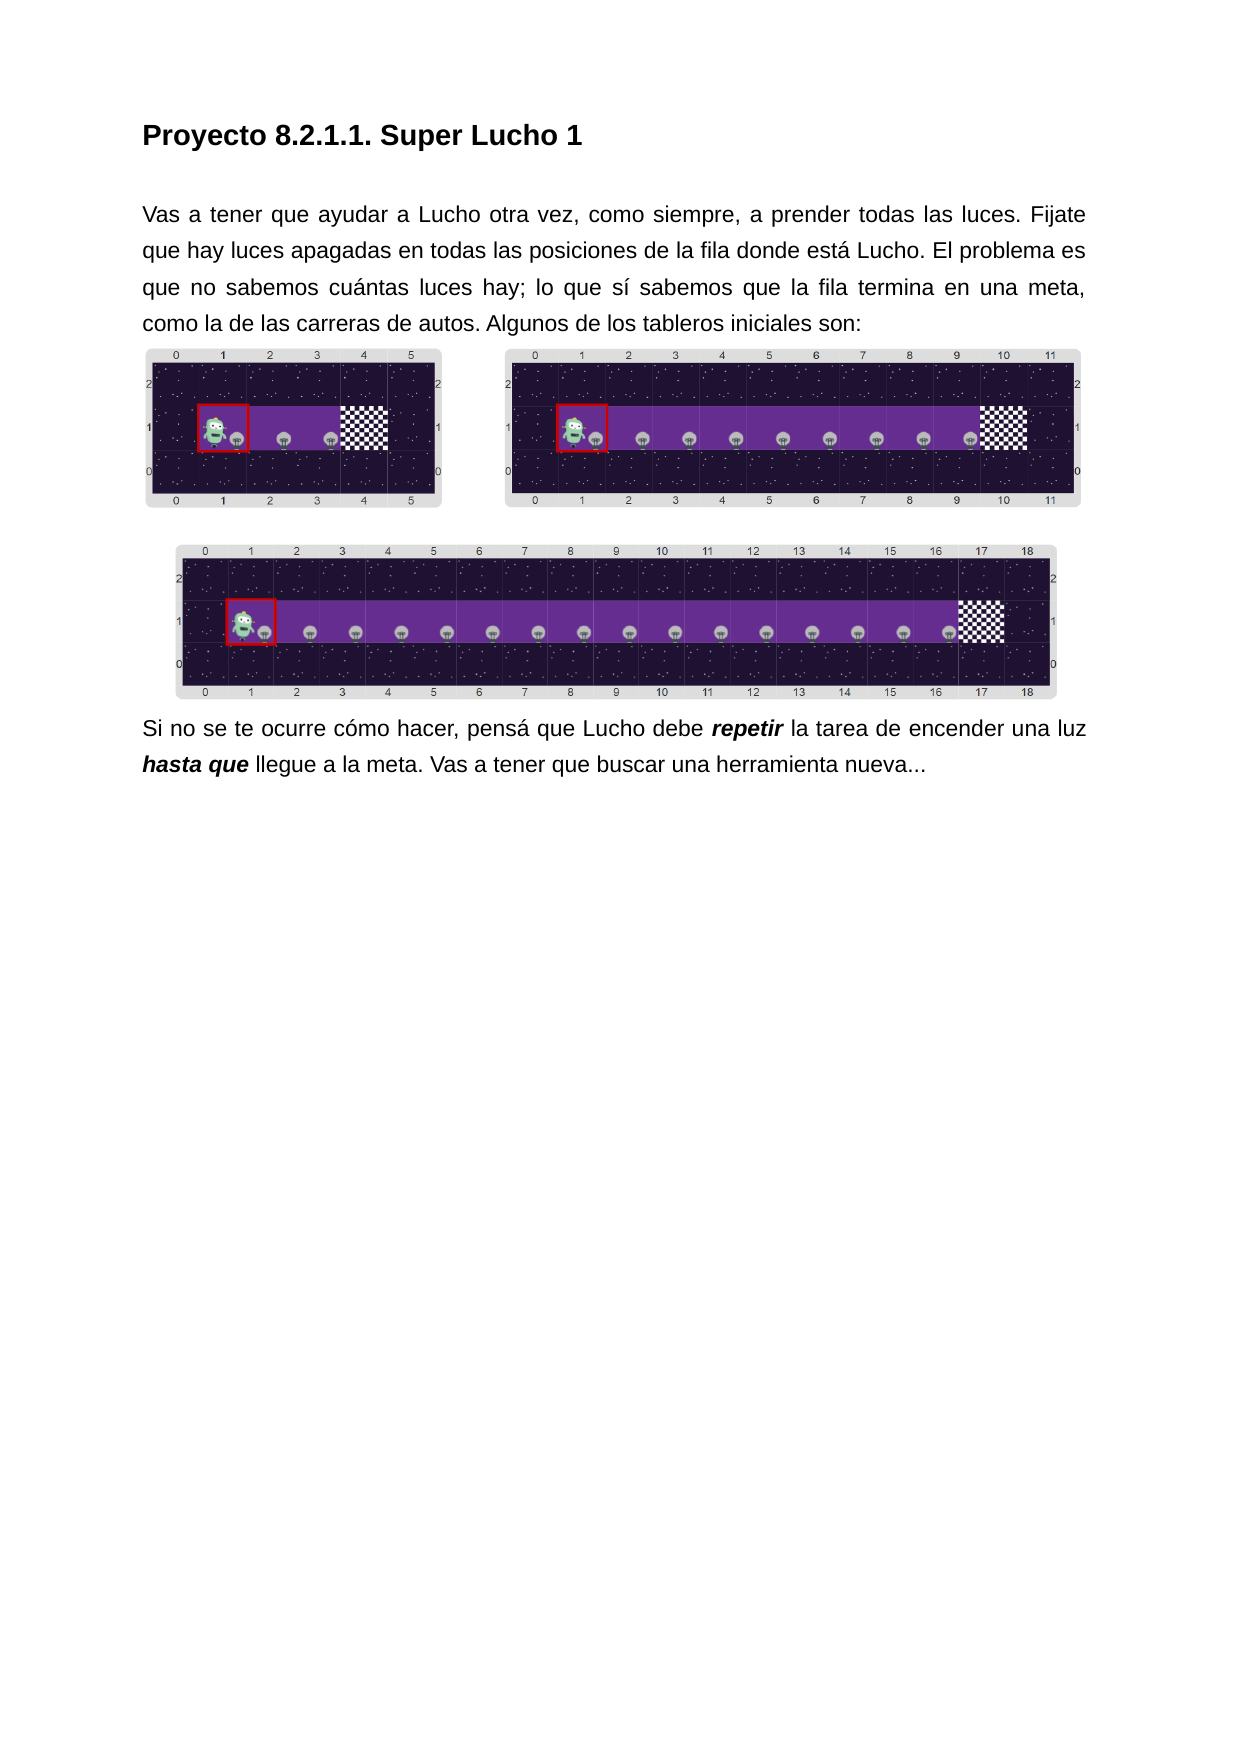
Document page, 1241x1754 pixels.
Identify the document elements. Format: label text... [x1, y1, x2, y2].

text Vas a tener que ayudar a Lucho otra vez, como siempre, a prender todas las luces. Fijate que hay luces apagadas en todas las posiciones de la fila donde está Lucho. El problema es que no sabemos cuántas luces hay; lo que sí sabemos que la fila termina en una meta, como la de las carreras de autos. Algunos de los tableros iniciales son: [142, 201, 1087, 336]
text Proyecto 8.2.1.1. Super Lucho 1 [142, 118, 1087, 152]
text Si no se te ocurre cómo hacer, pensá que Lucho debe repetir la tarea de encender una luz hasta que llegue a la meta. Vas a tener que buscar una herramienta nueva... [142, 705, 1087, 777]
